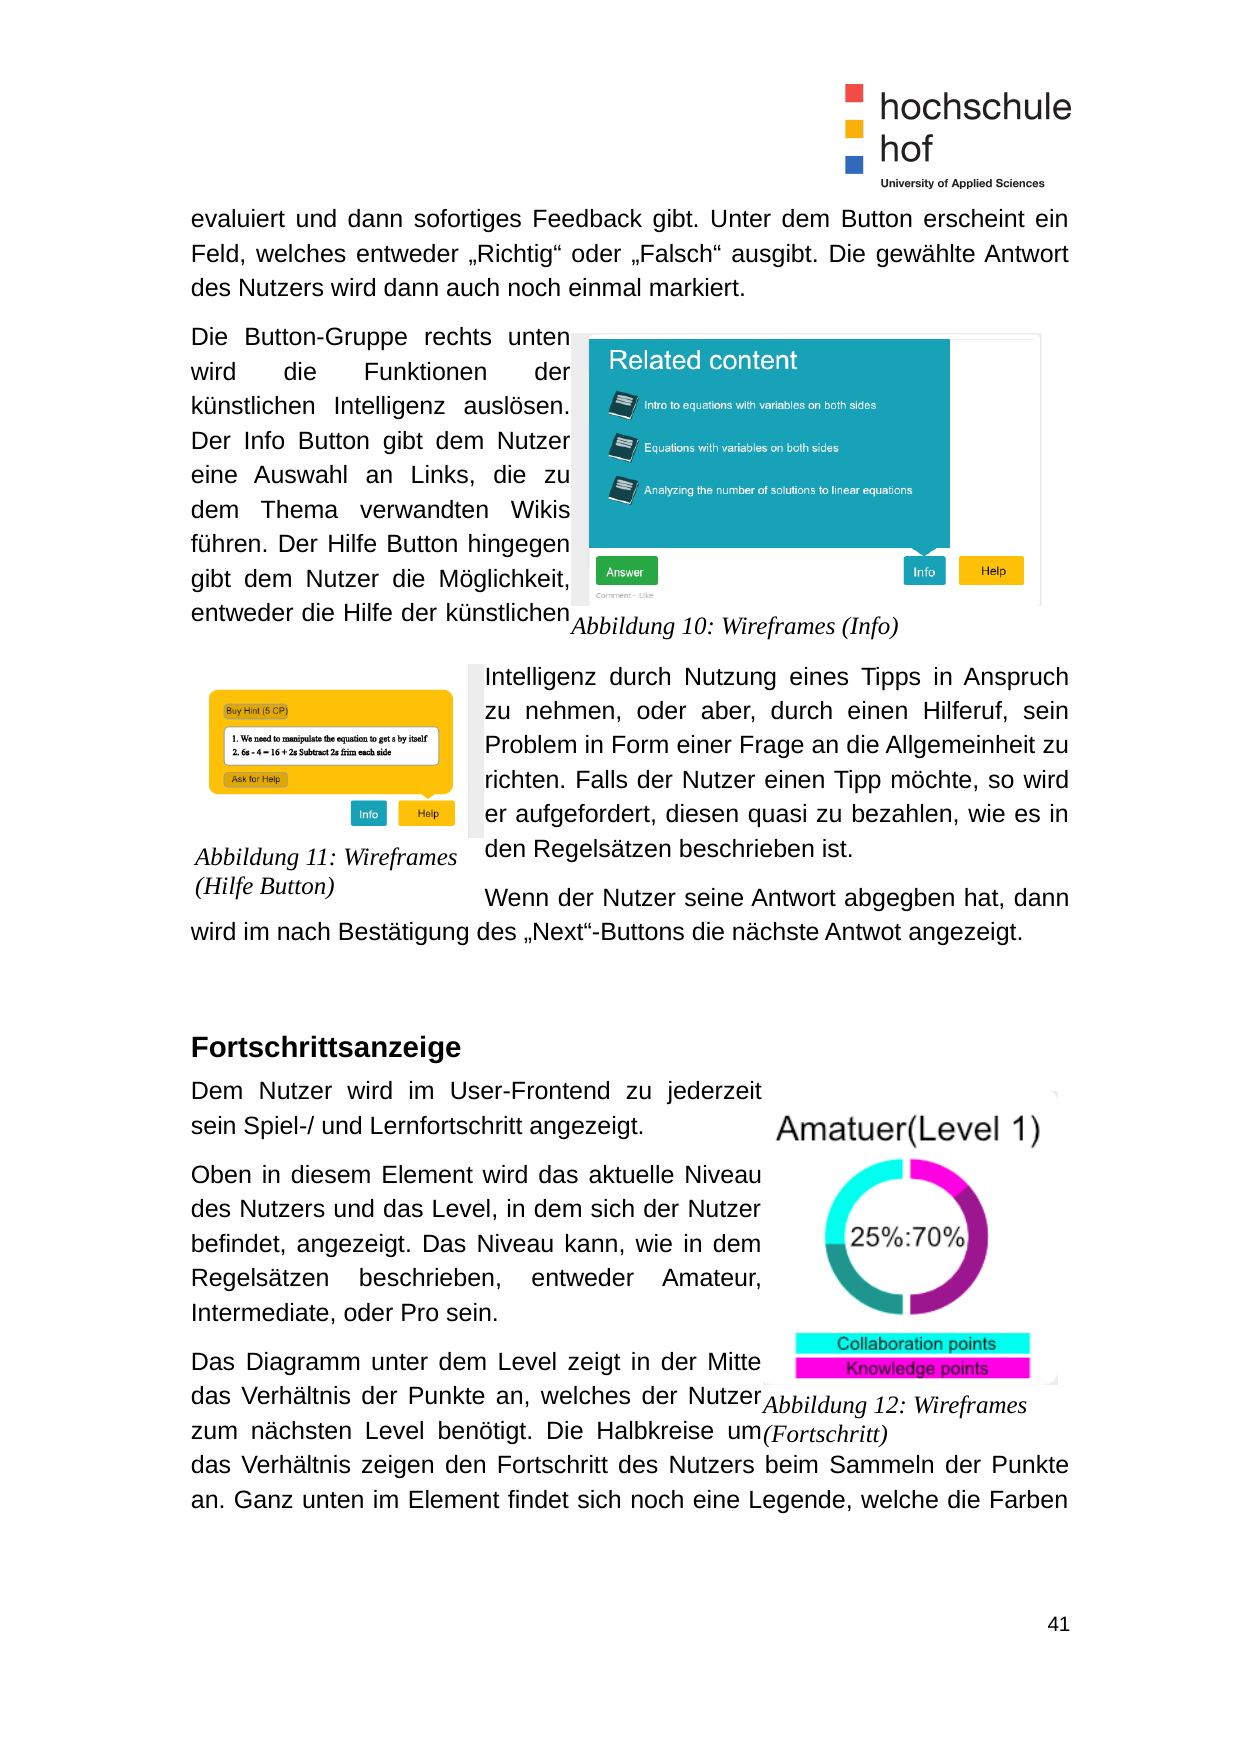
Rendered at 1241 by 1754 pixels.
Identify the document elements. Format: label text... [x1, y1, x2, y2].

text Wenn der Nutzer seine Antwort abgegben hat, dann wird im nach Bestätigung des „Next“-Buttons die nächste Antwot angezeigt. [191, 883, 1070, 946]
picture [619, 333, 930, 606]
text Dem Nutzer wird im User-Frontend zu jederzeit sein Spiel-/ und Lernfortschritt angezeigt. [191, 1076, 1070, 1139]
text Abbildung 11: Wireframes (Hilfe Button) [195, 664, 484, 900]
subtitle Fortschrittsanzeige [191, 1030, 1070, 1064]
text Abbildung 10: Wireframes (Info) [571, 333, 1077, 640]
text evaluiert und dann sofortiges Feedback gibt. Unter dem Button erscheint ein Feld, welches entweder „Richtig“ oder „Falsch“ ausgibt. Die gewählte Antwort des Nutzers wird dann auch noch einmal markiert. [191, 204, 1070, 302]
text Das Diagramm unter dem Level zeigt in der Mitte das Verhältnis der Punkte an, welches der Nutzer zum nächsten Level benötigt. Die Halbkreise um das Verhältnis zeigen den Fortschritt des Nutzers beim Sammeln der Punkte an. Ganz unten im Element findet sich noch eine Legende, welche die Farben [191, 1347, 1070, 1513]
text Oben in diesem Element wird das aktuelle Niveau des Nutzers und das Level, in dem sich der Nutzer befindet, angezeigt. Das Niveau kann, wie in dem Regelsätzen beschrieben, entweder Amateur, Intermediate, oder Pro sein. [191, 1160, 763, 1327]
text Abbildung 12: Wireframes (Fortschritt) [763, 1092, 1058, 1448]
text Die Button-Gruppe rechts unten wird die Funktionen der künstlichen Intelligenz auslösen. Der Info Button gibt dem Nutzer eine Auswahl an Links, die zu dem Thema verwandten Wikis führen. Der Hilfe Button hingegen gibt dem Nutzer die Möglichkeit, entweder die Hilfe der künstlichen Intelligenz durch Nutzung eines Tipps in Anspruch zu nehmen, oder aber, durch einen Hilferuf, sein Problem in Form einer Frage an die Allgemeinheit zu richten. Falls der Nutzer einen Tipp möchte, so wird er aufgefordert, diesen quasi zu bezahlen, wie es in den Regelsätzen beschrieben ist. [191, 321, 1077, 863]
picture [278, 664, 435, 838]
picture [845, 84, 1071, 189]
picture [946, 1091, 1058, 1385]
